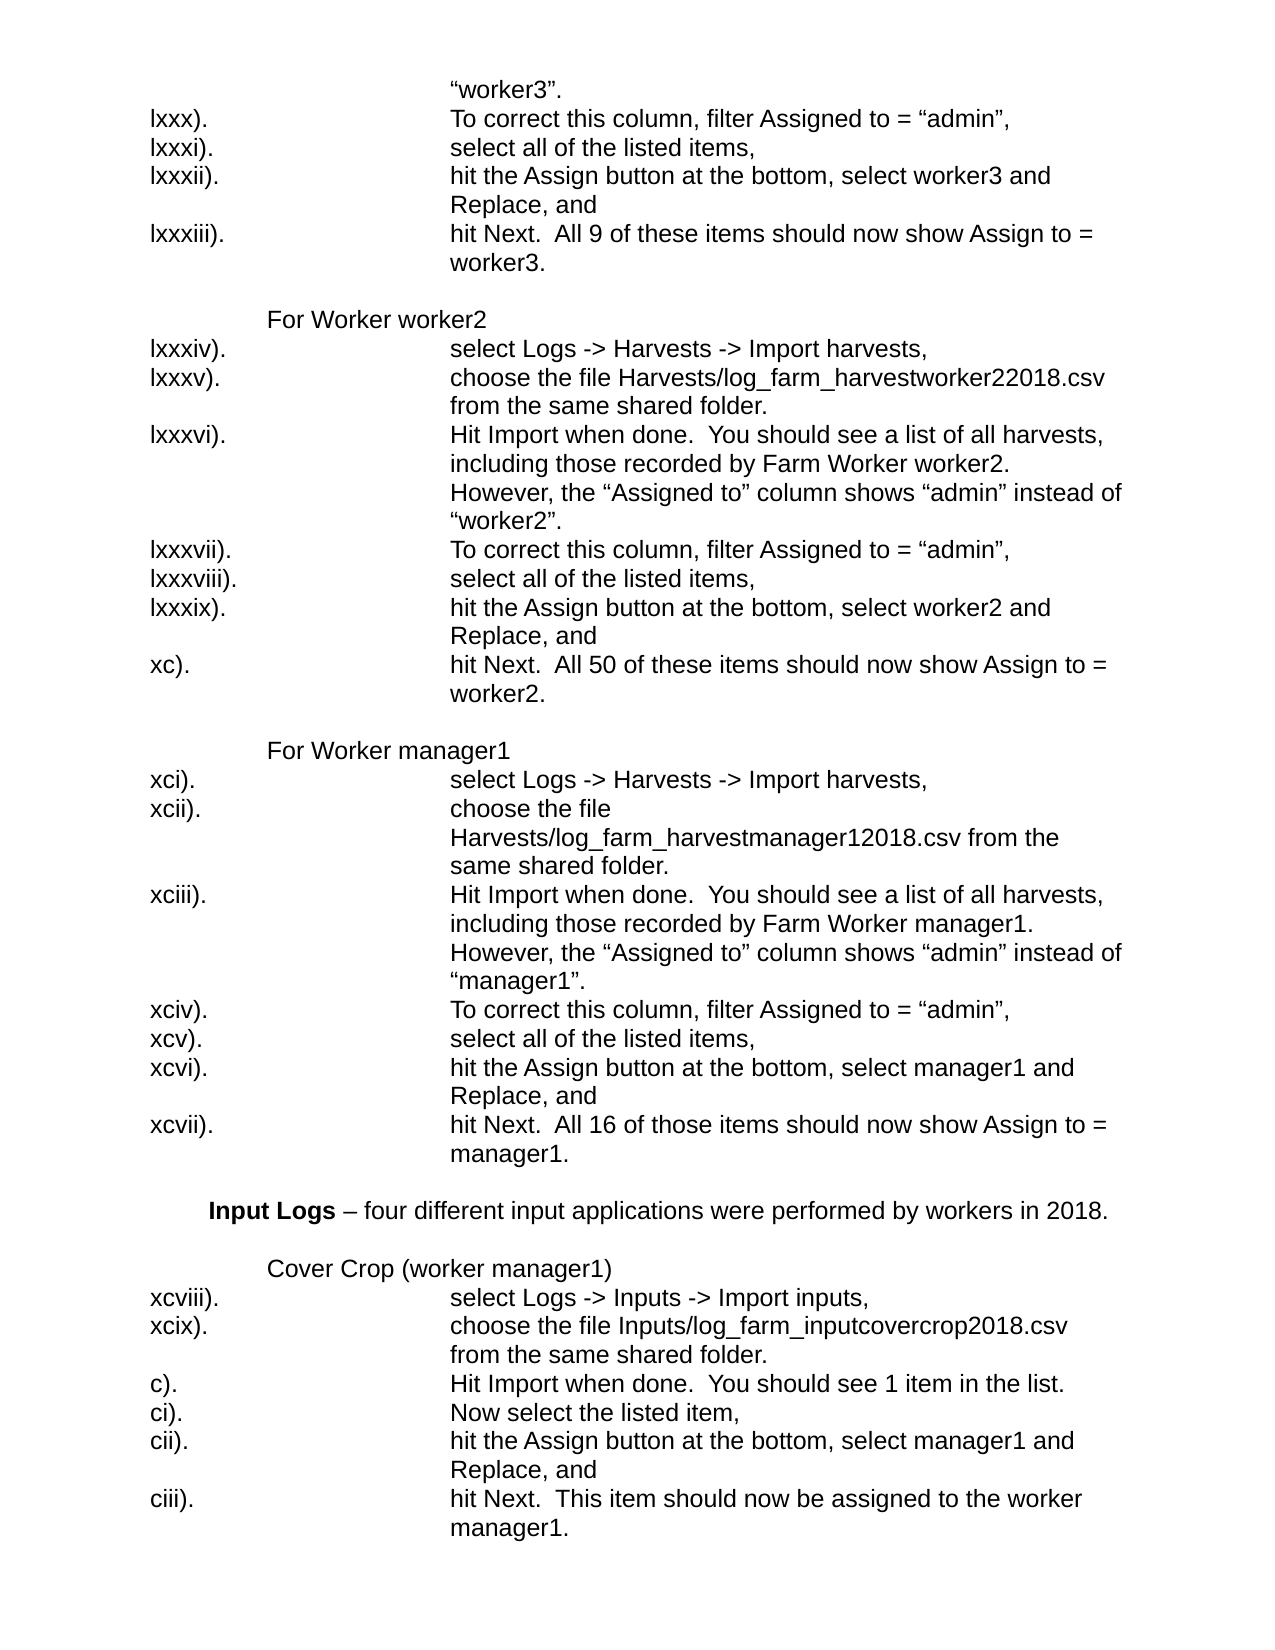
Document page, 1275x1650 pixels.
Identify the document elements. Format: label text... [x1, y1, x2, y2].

list hit the Assign button at the bottom, select manager1 and Replace, and [150, 1052, 1125, 1110]
list hit the Assign button at the bottom, select worker2 and Replace, and [150, 592, 1125, 650]
list hit the Assign button at the bottom, select worker3 and Replace, and [150, 161, 1125, 219]
list To correct this column, filter Assigned to = “admin”, [150, 104, 1125, 132]
list “worker3”. [150, 75, 1125, 104]
text For Worker manager1 [150, 736, 1125, 765]
list hit Next. All 50 of these items should now show Assign to = worker2. [150, 650, 1125, 707]
list select all of the listed items, [150, 1024, 1125, 1052]
list select Logs -> Harvests -> Import harvests, [150, 765, 1125, 794]
list select Logs -> Inputs -> Import inputs, [150, 1282, 1125, 1311]
list select all of the listed items, [150, 564, 1125, 592]
list select Logs -> Harvests -> Import harvests, [150, 334, 1125, 362]
list choose the file Inputs/log_farm_inputcovercrop2018.csv from the same shared folder. [150, 1311, 1125, 1369]
list hit the Assign button at the bottom, select manager1 and Replace, and [150, 1426, 1125, 1484]
list Hit Import when done. You should see a list of all harvests, including those recorded by Farm Worker worker2. However, the “Assigned to” column shows “admin” instead of “worker2”. [150, 420, 1125, 535]
list hit Next. All 16 of those items should now show Assign to = manager1. [150, 1110, 1125, 1167]
list choose the file Harvests/log_farm_harvestworker22018.csv from the same shared folder. [150, 362, 1125, 420]
list choose the file Harvests/log_farm_harvestmanager12018.csv from the same shared folder. [150, 794, 1125, 880]
list Now select the listed item, [150, 1397, 1125, 1426]
text Input Logs – four different input applications were performed by workers in 2018. [150, 1196, 1125, 1225]
list hit Next. All 9 of these items should now show Assign to = worker3. [150, 219, 1125, 276]
list select all of the listed items, [150, 132, 1125, 161]
list Hit Import when done. You should see 1 item in the list. [150, 1369, 1125, 1397]
list To correct this column, filter Assigned to = “admin”, [150, 535, 1125, 564]
list Hit Import when done. You should see a list of all harvests, including those recorded by Farm Worker manager1. However, the “Assigned to” column shows “admin” instead of “manager1”. [150, 880, 1125, 995]
list To correct this column, filter Assigned to = “admin”, [150, 995, 1125, 1024]
list hit Next. This item should now be assigned to the worker manager1. [150, 1484, 1125, 1541]
text Cover Crop (worker manager1) [150, 1254, 1125, 1282]
text For Worker worker2 [150, 305, 1125, 334]
